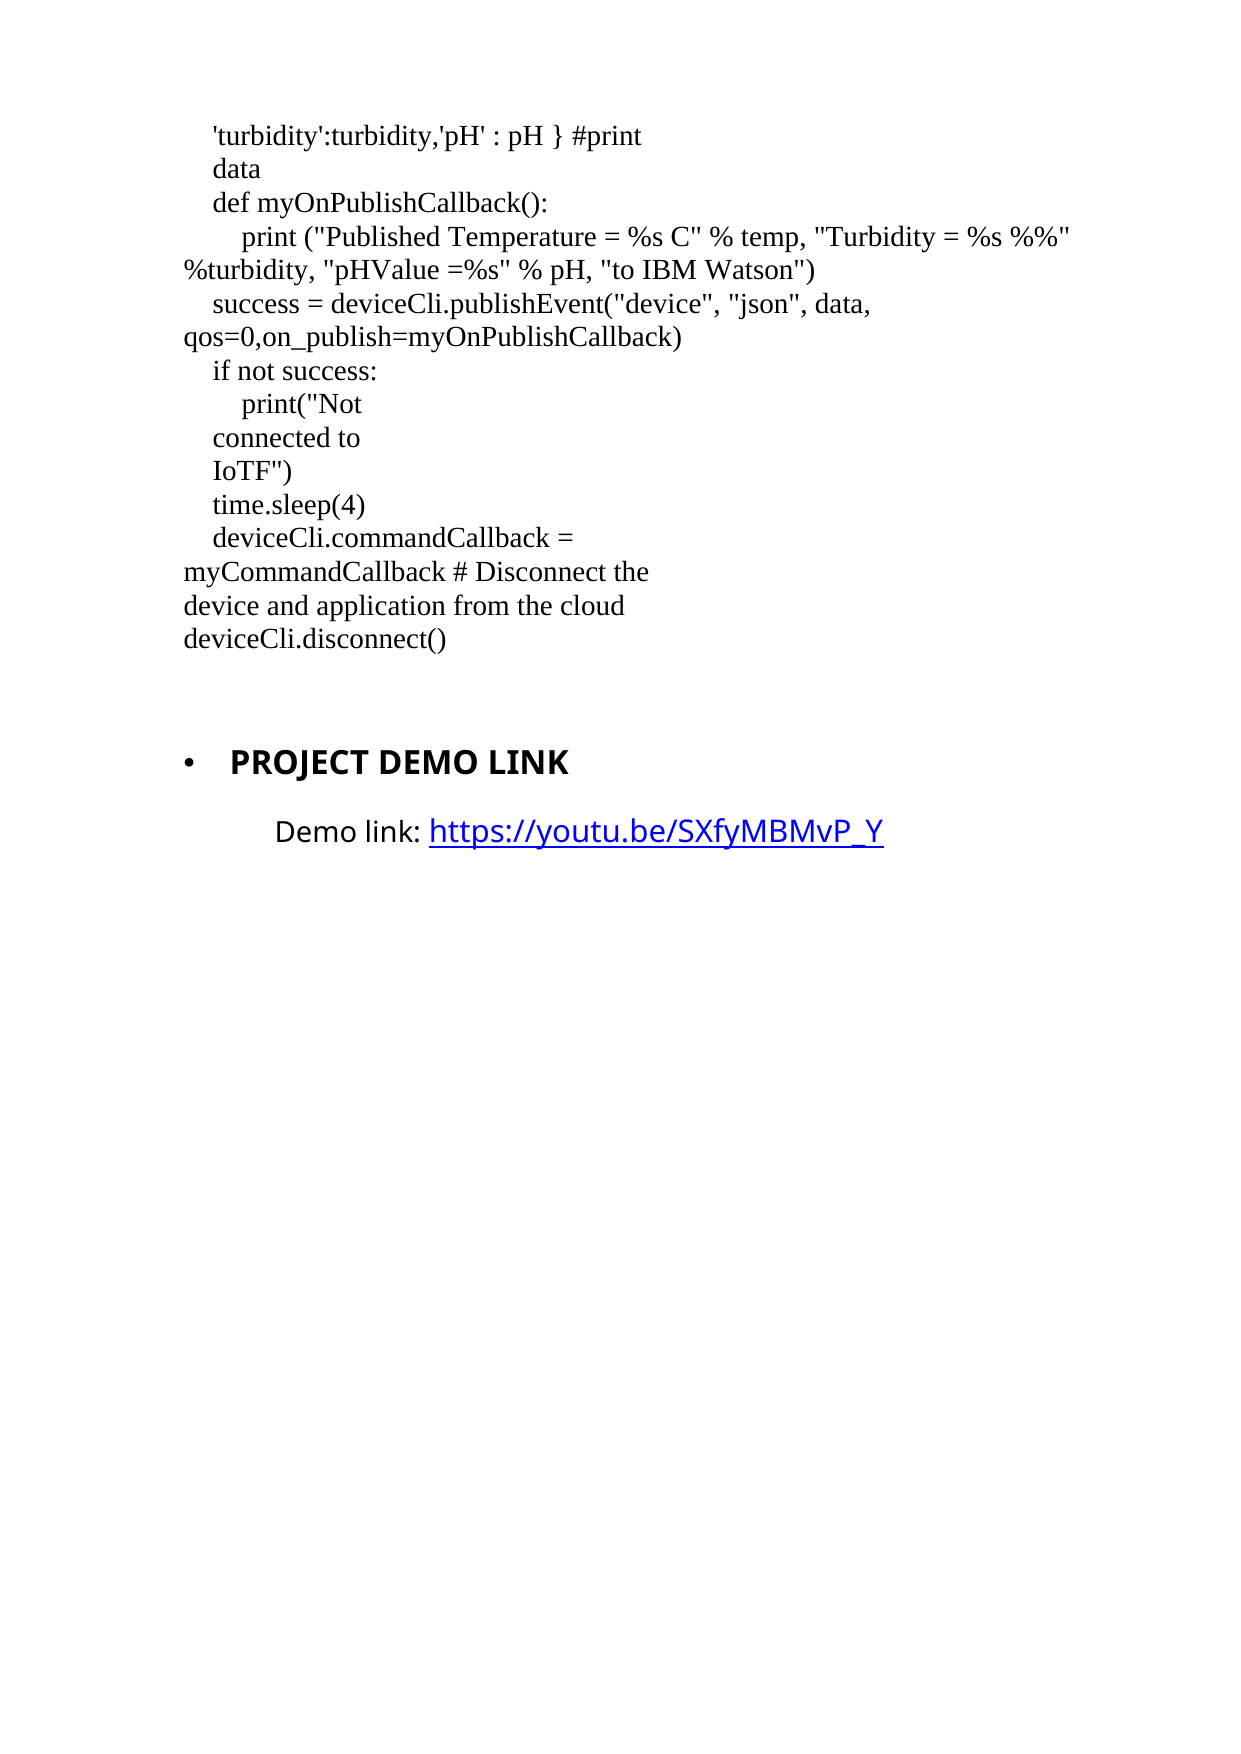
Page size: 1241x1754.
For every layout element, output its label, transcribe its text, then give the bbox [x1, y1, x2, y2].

text 'turbidity':turbidity,'pH' : pH } #print data [212, 118, 677, 185]
text deviceCli.commandCallback = myCommandCallback # Disconnect the device and application from the cloud deviceCli.disconnect() [183, 521, 677, 655]
text print("Not connected to IoTF") time.sleep(4) [212, 386, 431, 521]
text Demo link: https://youtu.be/SXfyMBMvP_Y [183, 809, 983, 852]
text def myOnPublishCallback(): [212, 185, 1122, 219]
text print ("Published Temperature = %s C" % temp, "Turbidity = %s %%" %turbidity, "pHValue =%s" % pH, "to IBM Watson") [183, 219, 1122, 286]
text if not success: [212, 353, 1122, 386]
list PROJECT DEMO LINK [183, 739, 1122, 784]
text success = deviceCli.publishEvent("device", "json", data, qos=0,on_publish=myOnPublishCallback) [183, 286, 1122, 353]
